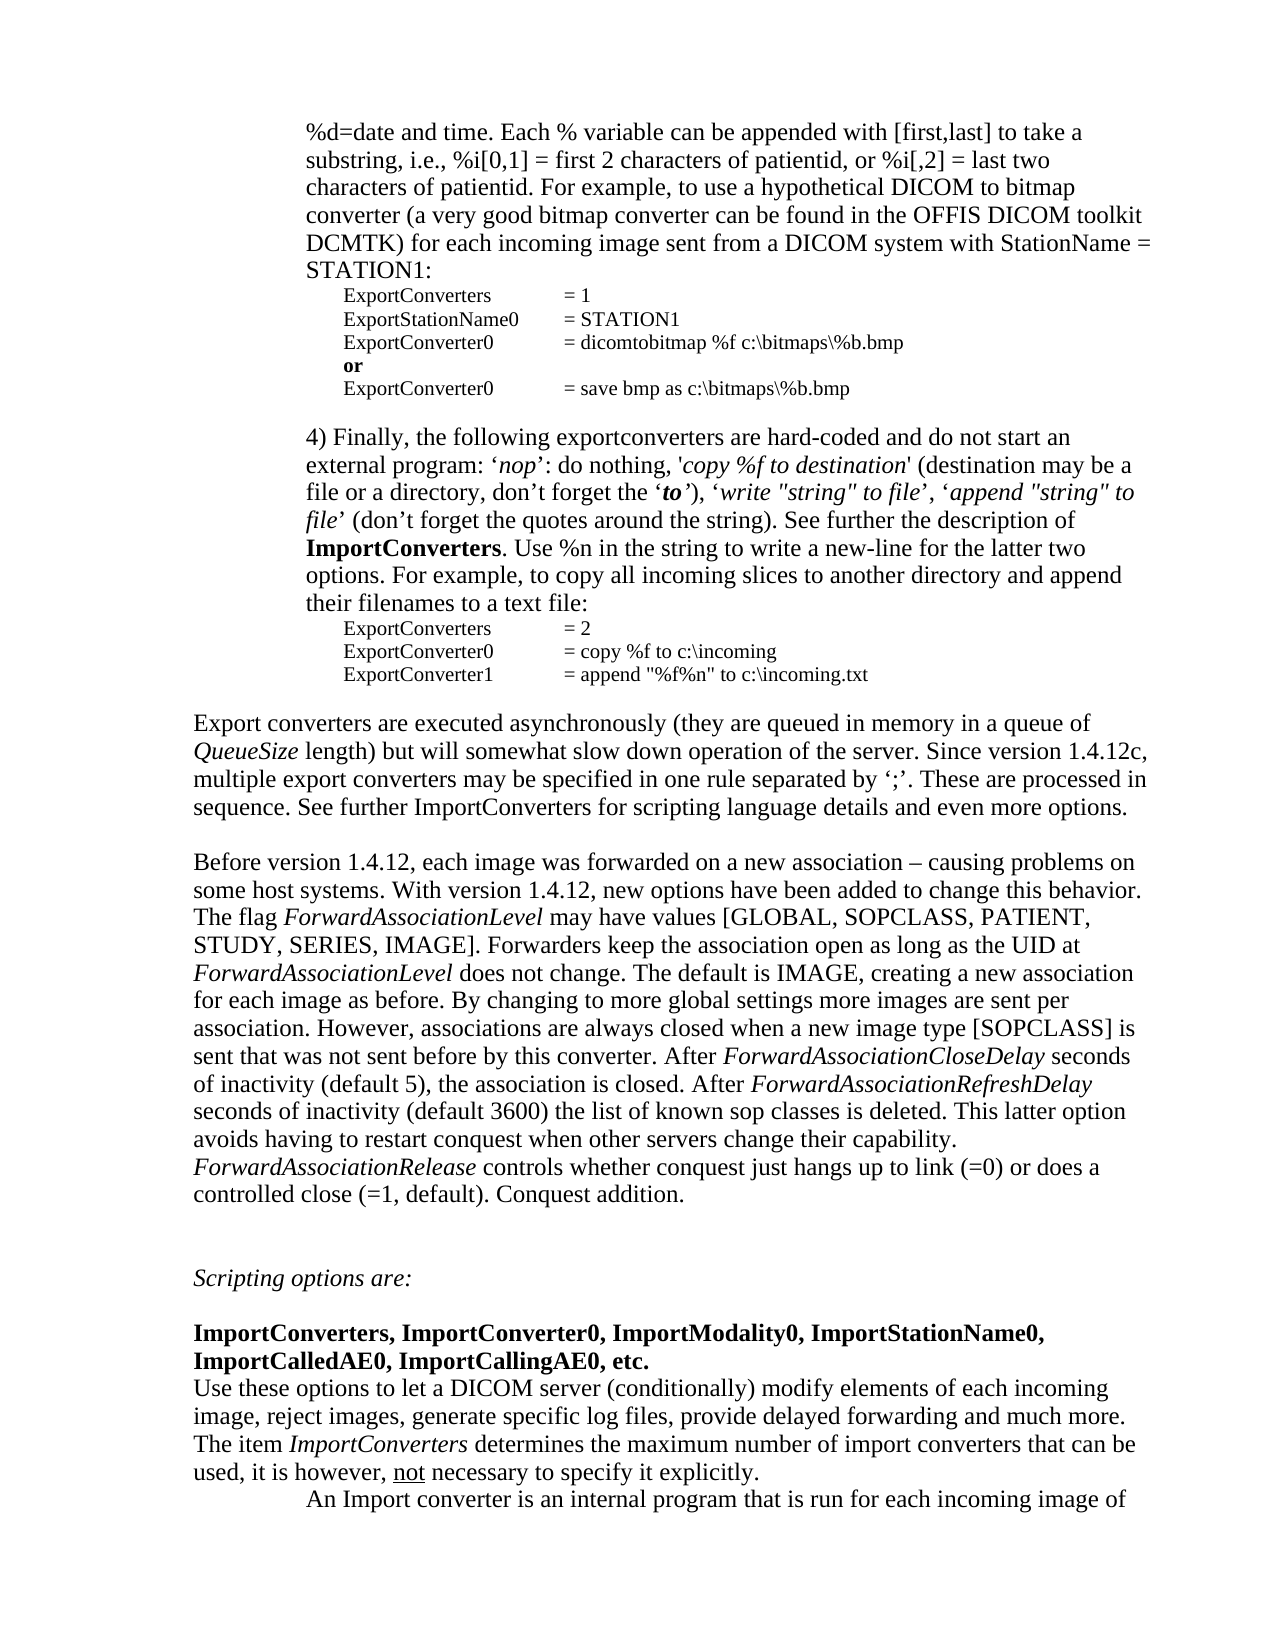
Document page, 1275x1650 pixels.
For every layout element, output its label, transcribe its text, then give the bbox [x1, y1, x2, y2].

text ExportConverter1 = append "%f%n" to c:\incoming.txt [268, 663, 1157, 686]
text or [268, 354, 1157, 377]
text ExportConverter0 = dicomtobitmap %f c:\bitmaps\%b.bmp [268, 331, 1157, 354]
text ExportStationName0 = STATION1 [268, 307, 1157, 331]
text 4) Finally, the following exportconverters are hard-coded and do not start an external program: ‘nop’: do nothing, 'copy %f to destination' (destination may be a file or a directory, don’t forget the ‘to’), ‘write "string" to file’, ‘append "string" to file’ (don’t forget the quotes around the string). See further the description of ImportConverters. Use %n in the string to write a new-line for the latter two options. For example, to copy all incoming slices to another directory and append their filenames to a text file: [306, 423, 1157, 617]
text Use these options to let a DICOM server (conditionally) modify elements of each incoming image, reject images, generate specific log files, provide delayed forwarding and much more. The item ImportConverters determines the maximum number of import converters that can be used, it is however, not necessary to specify it explicitly. [193, 1374, 1157, 1485]
text Before version 1.4.12, each image was forwarded on a new association – causing problems on some host systems. With version 1.4.12, new options have been added to change this behavior. The flag ForwardAssociationLevel may have values [GLOBAL, SOPCLASS, PATIENT, STUDY, SERIES, IMAGE]. Forwarders keep the association open as long as the UID at ForwardAssociationLevel does not change. The default is IMAGE, creating a new association for each image as before. By changing to more global settings more images are sent per association. However, associations are always closed when a new image type [SOPCLASS] is sent that was not sent before by this converter. After ForwardAssociationCloseDelay seconds of inactivity (default 5), the association is closed. After ForwardAssociationRefreshDelay seconds of inactivity (default 3600) the list of known sop classes is deleted. This latter option avoids having to restart conquest when other servers change their capability. ForwardAssociationRelease controls whether conquest just hangs up to link (=0) or does a controlled close (=1, default). Conquest addition. [193, 848, 1157, 1208]
text ImportConverters, ImportConverter0, ImportModality0, ImportStationName0, ImportCalledAE0, ImportCallingAE0, etc. [193, 1319, 1157, 1374]
text ExportConverter0 = copy %f to c:\incoming [268, 640, 1157, 663]
text Export converters are executed asynchronously (they are queued in memory in a queue of QueueSize length) but will somewhat slow down operation of the server. Since version 1.4.12c, multiple export converters may be specified in one rule separated by ‘;’. These are processed in sequence. See further ImportConverters for scripting language details and even more options. [193, 709, 1157, 820]
text %d=date and time. Each % variable can be appended with [first,last] to take a substring, i.e., %i[0,1] = first 2 characters of patientid, or %i[,2] = last two characters of patientid. For example, to use a hypothetical DICOM to bitmap converter (a very good bitmap converter can be found in the OFFIS DICOM toolkit DCMTK) for each incoming image sent from a DICOM system with StationName = STATION1: [306, 118, 1157, 284]
text ExportConverter0 = save bmp as c:\bitmaps\%b.bmp [268, 377, 1157, 400]
text ExportConverters = 1 [268, 284, 1157, 307]
text Scripting options are: [193, 1264, 1157, 1291]
text An Import converter is an internal program that is run for each incoming image of [306, 1485, 1157, 1513]
text ExportConverters = 2 [268, 617, 1157, 640]
